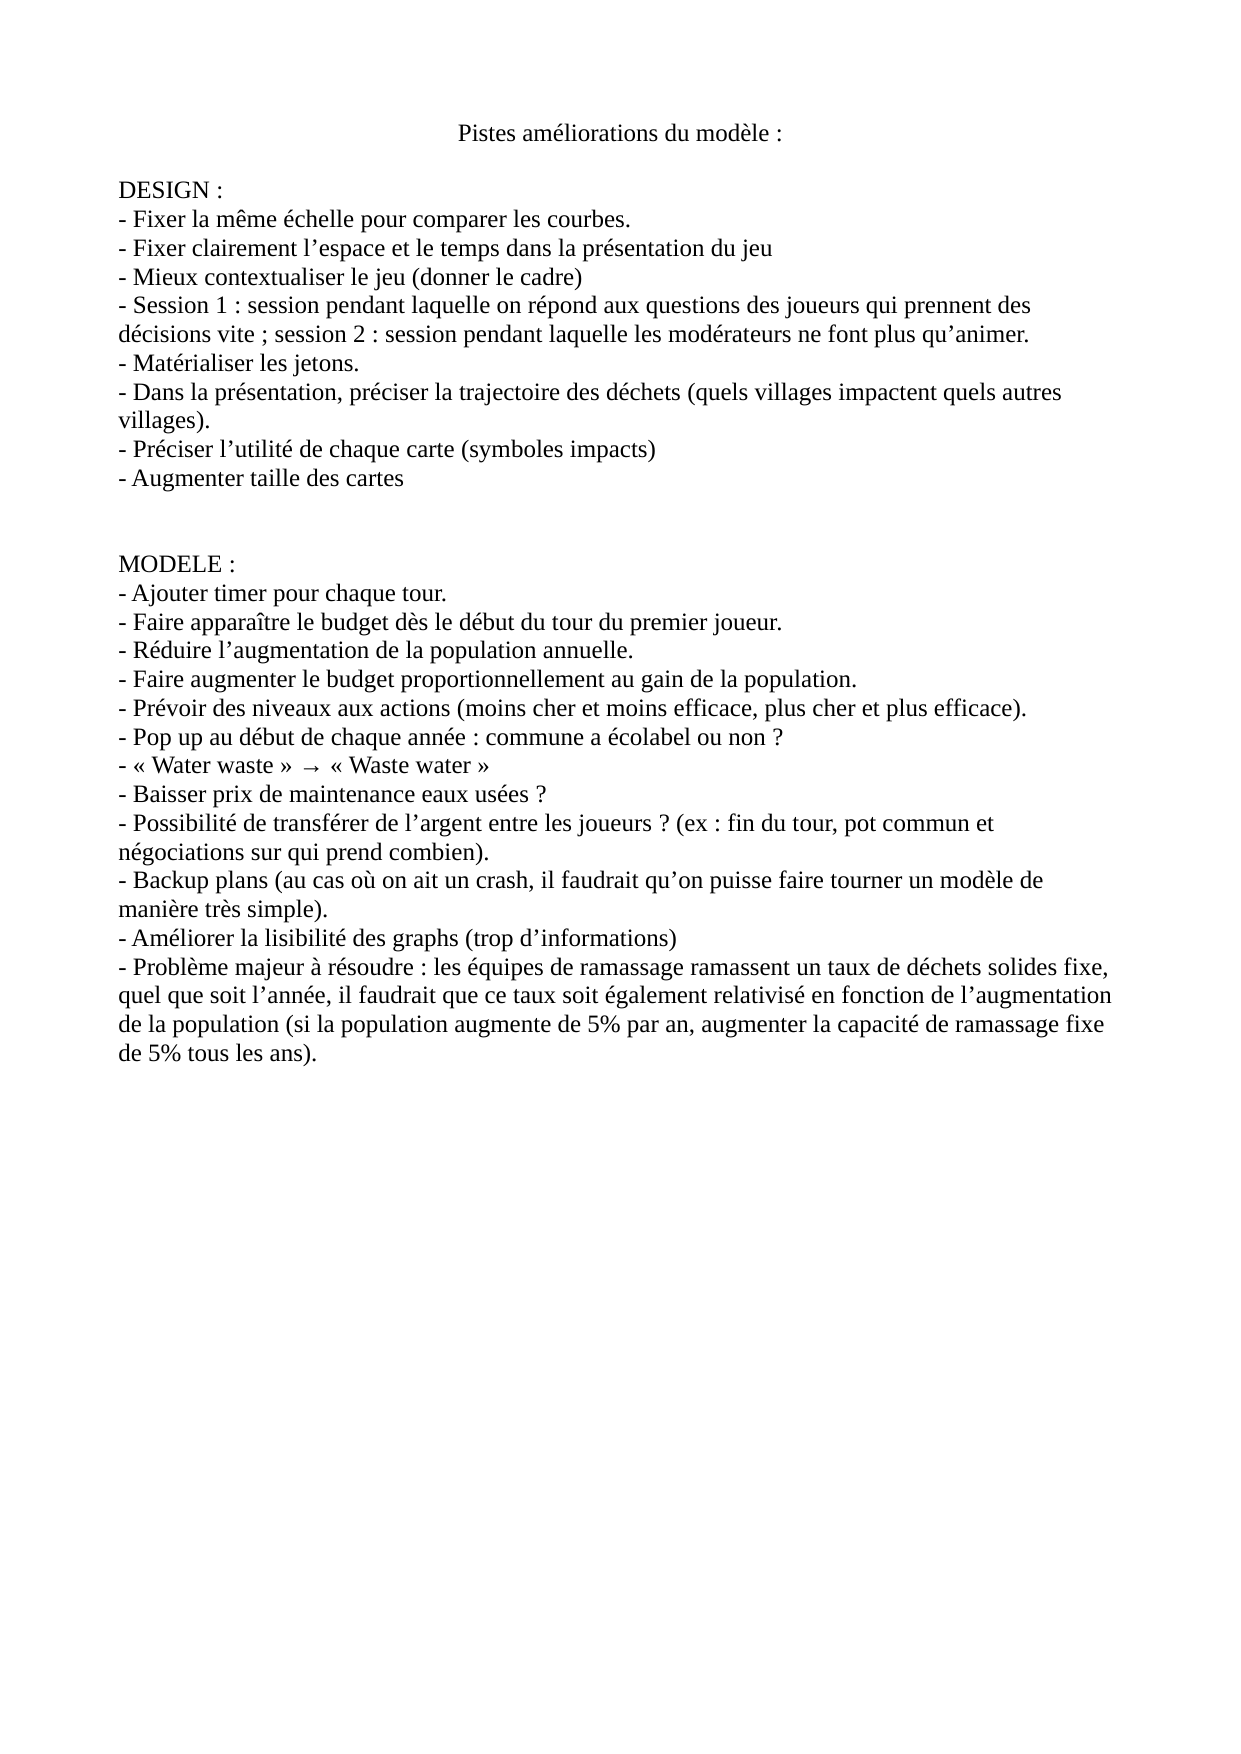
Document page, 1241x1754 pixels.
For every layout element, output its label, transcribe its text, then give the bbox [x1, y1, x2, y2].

text - Faire apparaître le budget dès le début du tour du premier joueur. [118, 607, 1122, 636]
text - Faire augmenter le budget proportionnellement au gain de la population. [118, 664, 1122, 693]
text - Backup plans (au cas où on ait un crash, il faudrait qu’on puisse faire tourner un modèle de manière très simple). [118, 866, 1122, 923]
text - Dans la présentation, préciser la trajectoire des déchets (quels villages impactent quels autres villages). [118, 377, 1122, 434]
text - Ajouter timer pour chaque tour. [118, 578, 1122, 607]
text DESIGN : [118, 176, 1122, 204]
text - Problème majeur à résoudre : les équipes de ramassage ramassent un taux de déchets solides fixe, quel que soit l’année, il faudrait que ce taux soit également relativisé en fonction de l’augmentation de la population (si la population augmente de 5% par an, augmenter la capacité de ramassage fixe de 5% tous les ans). [118, 952, 1122, 1067]
text - Fixer clairement l’espace et le temps dans la présentation du jeu [118, 233, 1122, 262]
text - Préciser l’utilité de chaque carte (symboles impacts) [118, 434, 1122, 463]
text - Baisser prix de maintenance eaux usées ? [118, 779, 1122, 808]
text - Pop up au début de chaque année : commune a écolabel ou non ? [118, 722, 1122, 751]
text - Mieux contextualiser le jeu (donner le cadre) [118, 262, 1122, 291]
text - Session 1 : session pendant laquelle on répond aux questions des joueurs qui prennent des décisions vite ; session 2 : session pendant laquelle les modérateurs ne font plus qu’animer. [118, 291, 1122, 348]
text Pistes améliorations du modèle : [118, 118, 1122, 147]
text MODELE : [118, 549, 1122, 578]
text - Améliorer la lisibilité des graphs (trop d’informations) [118, 923, 1122, 952]
text - Réduire l’augmentation de la population annuelle. [118, 636, 1122, 664]
text - Possibilité de transférer de l’argent entre les joueurs ? (ex : fin du tour, pot commun et négociations sur qui prend combien). [118, 808, 1122, 866]
text - Prévoir des niveaux aux actions (moins cher et moins efficace, plus cher et plus efficace). [118, 693, 1122, 722]
text - Augmenter taille des cartes [118, 463, 1122, 492]
text - « Water waste » → « Waste water » [118, 751, 1122, 779]
text - Matérialiser les jetons. [118, 348, 1122, 377]
text - Fixer la même échelle pour comparer les courbes. [118, 204, 1122, 233]
